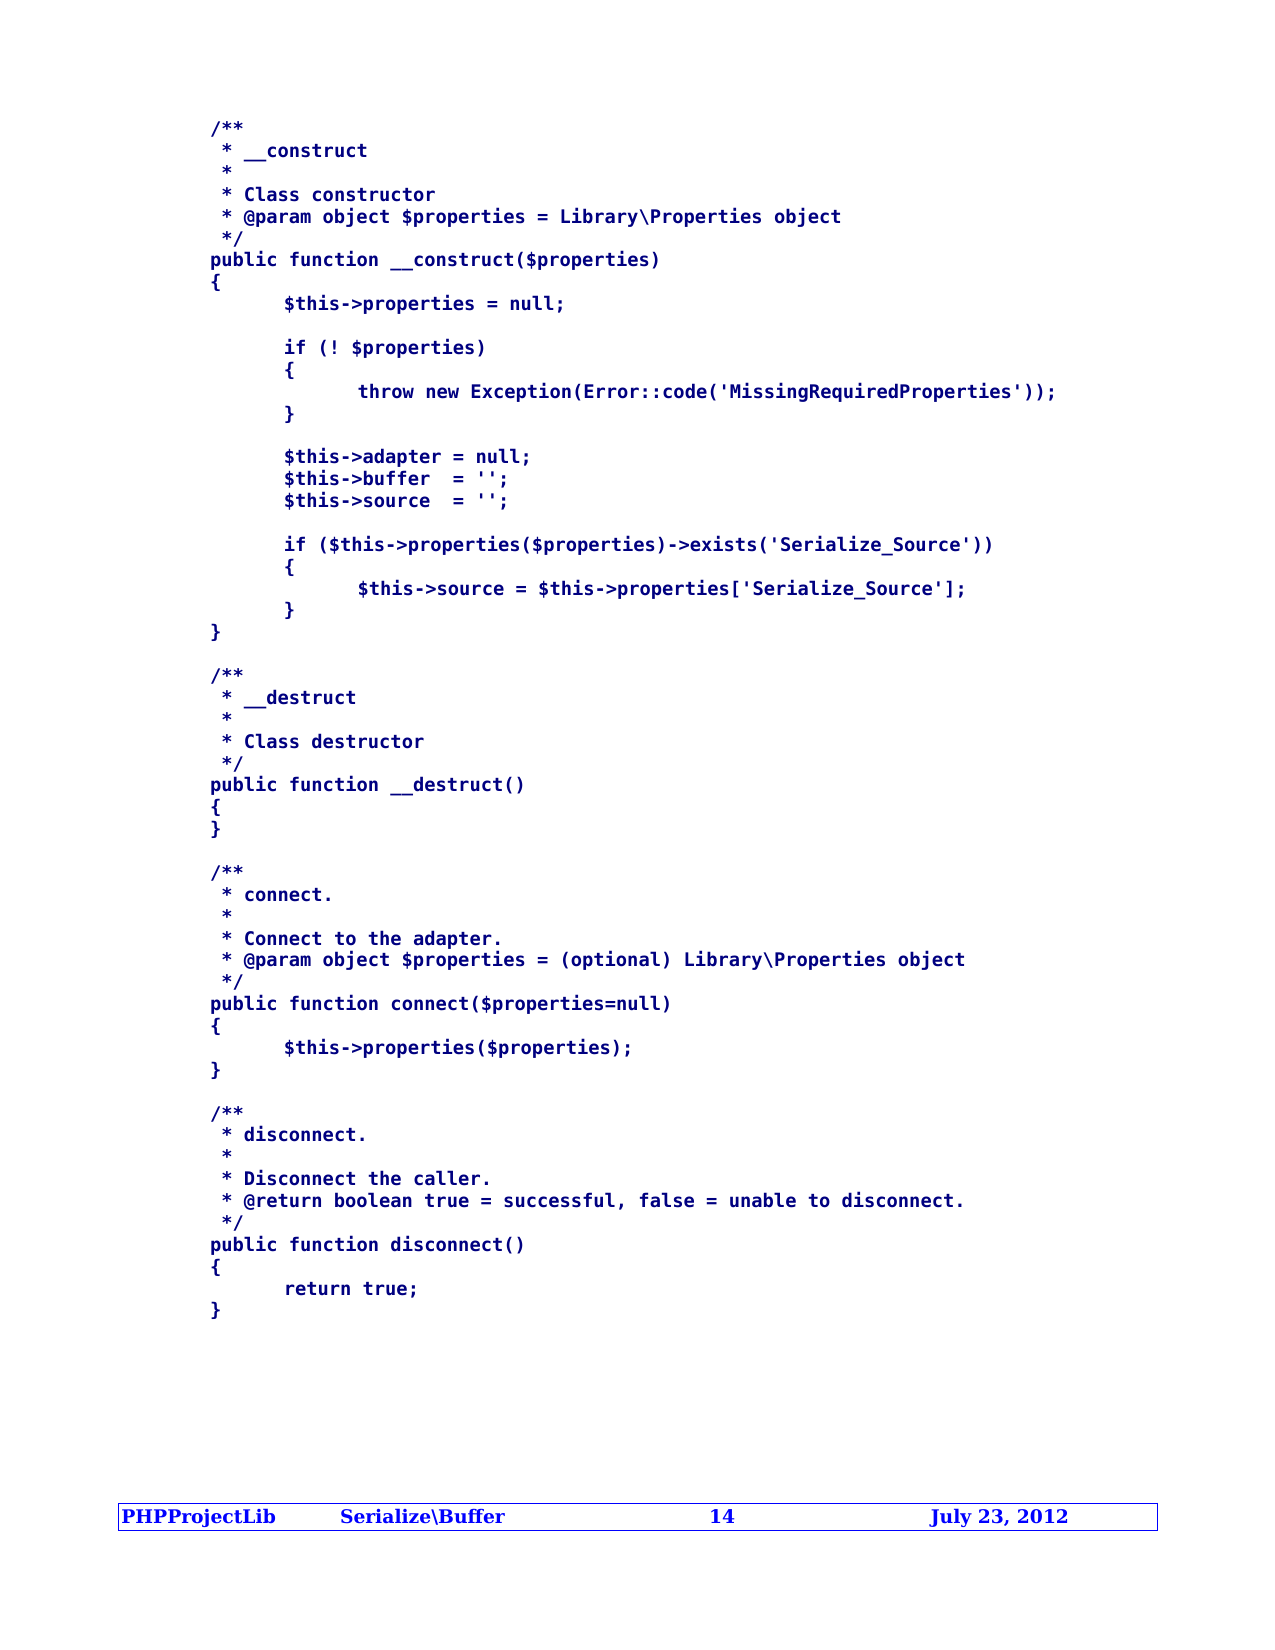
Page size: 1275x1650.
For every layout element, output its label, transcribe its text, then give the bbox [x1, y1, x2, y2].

list public function __construct($properties) [136, 249, 1157, 271]
list } [136, 1059, 1157, 1081]
list public function connect($properties=null) [136, 993, 1157, 1015]
list /** [136, 862, 1157, 884]
list return true; [136, 1277, 1157, 1299]
list * @return boolean true = successful, false = unable to disconnect. [136, 1190, 1157, 1212]
list $this->buffer = ''; [136, 468, 1157, 490]
list if (! $properties) [136, 337, 1157, 359]
list */ [136, 1212, 1157, 1234]
list * [136, 162, 1157, 184]
list * @param object $properties = Library\Properties object [136, 206, 1157, 227]
list $this->properties($properties); [136, 1037, 1157, 1059]
list $this->properties = null; [136, 293, 1157, 315]
list * Class constructor [136, 184, 1157, 206]
list $this->source = ''; [136, 490, 1157, 512]
list * Disconnect the caller. [136, 1168, 1157, 1190]
list /** [136, 118, 1157, 140]
list } [136, 621, 1157, 643]
list * __destruct [136, 687, 1157, 709]
list * disconnect. [136, 1124, 1157, 1146]
list public function __destruct() [136, 774, 1157, 796]
list $this->source = $this->properties['Serialize_Source']; [136, 577, 1157, 599]
list { [136, 271, 1157, 293]
list { [136, 1256, 1157, 1277]
list * [136, 1146, 1157, 1168]
list * connect. [136, 884, 1157, 906]
list } [136, 402, 1157, 424]
list * @param object $properties = (optional) Library\Properties object [136, 949, 1157, 971]
list */ [136, 971, 1157, 993]
list { [136, 556, 1157, 577]
list { [136, 796, 1157, 818]
list * Class destructor [136, 731, 1157, 752]
list throw new Exception(Error::code('MissingRequiredProperties')); [136, 381, 1157, 402]
list * Connect to the adapter. [136, 927, 1157, 949]
list * [136, 709, 1157, 731]
list } [136, 599, 1157, 621]
list /** [136, 665, 1157, 687]
list { [136, 1015, 1157, 1037]
list if ($this->properties($properties)->exists('Serialize_Source')) [136, 534, 1157, 556]
list $this->adapter = null; [136, 446, 1157, 468]
list } [136, 818, 1157, 840]
list * __construct [136, 140, 1157, 162]
list */ [136, 227, 1157, 249]
list } [136, 1299, 1157, 1321]
list */ [136, 752, 1157, 774]
list * [136, 906, 1157, 927]
list /** [136, 1102, 1157, 1124]
list { [136, 359, 1157, 381]
list public function disconnect() [136, 1234, 1157, 1256]
